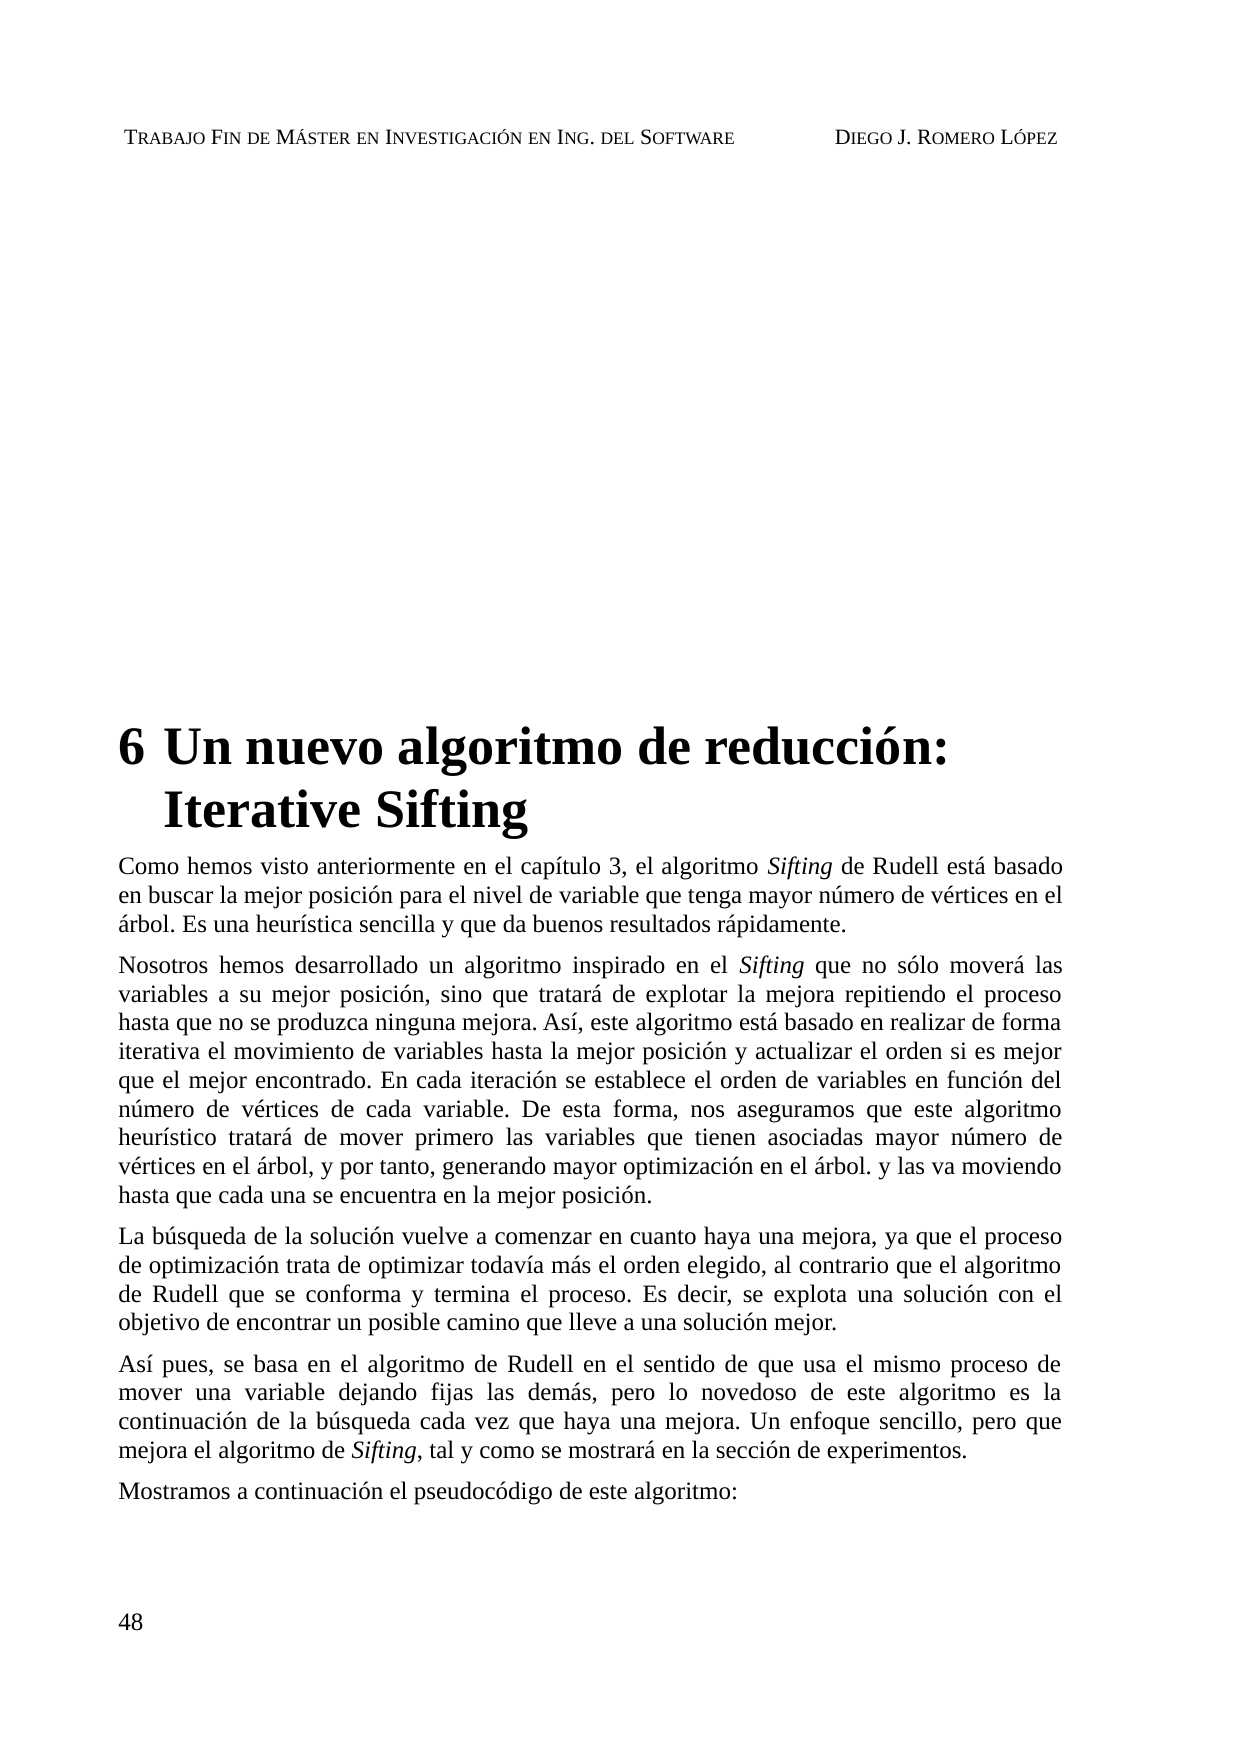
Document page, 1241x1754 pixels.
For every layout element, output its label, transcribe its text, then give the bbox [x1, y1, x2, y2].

text Así pues, se basa en el algoritmo de Rudell en el sentido de que usa el mismo proceso de mover una variable dejando fijas las demás, pero lo novedoso de este algoritmo es la continuación de la búsqueda cada vez que haya una mejora. Un enfoque sencillo, pero que mejora el algoritmo de Sifting, tal y como se mostrará en la sección de experimentos. [118, 1349, 1063, 1464]
subtitle Un nuevo algoritmo de reducción: Iterative Sifting [118, 714, 1063, 839]
text Como hemos visto anteriormente en el capítulo 3, el algoritmo Sifting de Rudell está basado en buscar la mejor posición para el nivel de variable que tenga mayor número de vértices en el árbol. Es una heurística sencilla y que da buenos resultados rápidamente. [118, 851, 1063, 937]
text Mostramos a continuación el pseudocódigo de este algoritmo: [118, 1476, 1063, 1505]
text La búsqueda de la solución vuelve a comenzar en cuanto haya una mejora, ya que el proceso de optimización trata de optimizar todavía más el orden elegido, al contrario que el algoritmo de Rudell que se conforma y termina el proceso. Es decir, se explota una solución con el objetivo de encontrar un posible camino que lleve a una solución mejor. [118, 1221, 1063, 1336]
text Nosotros hemos desarrollado un algoritmo inspirado en el Sifting que no sólo moverá las variables a su mejor posición, sino que tratará de explotar la mejora repitiendo el proceso hasta que no se produzca ninguna mejora. Así, este algoritmo está basado en realizar de forma iterativa el movimiento de variables hasta la mejor posición y actualizar el orden si es mejor que el mejor encontrado. En cada iteración se establece el orden de variables en función del número de vértices de cada variable. De esta forma, nos aseguramos que este algoritmo heurístico tratará de mover primero las variables que tienen asociadas mayor número de vértices en el árbol, y por tanto, generando mayor optimización en el árbol. y las va moviendo hasta que cada una se encuentra en la mejor posición. [118, 950, 1063, 1209]
